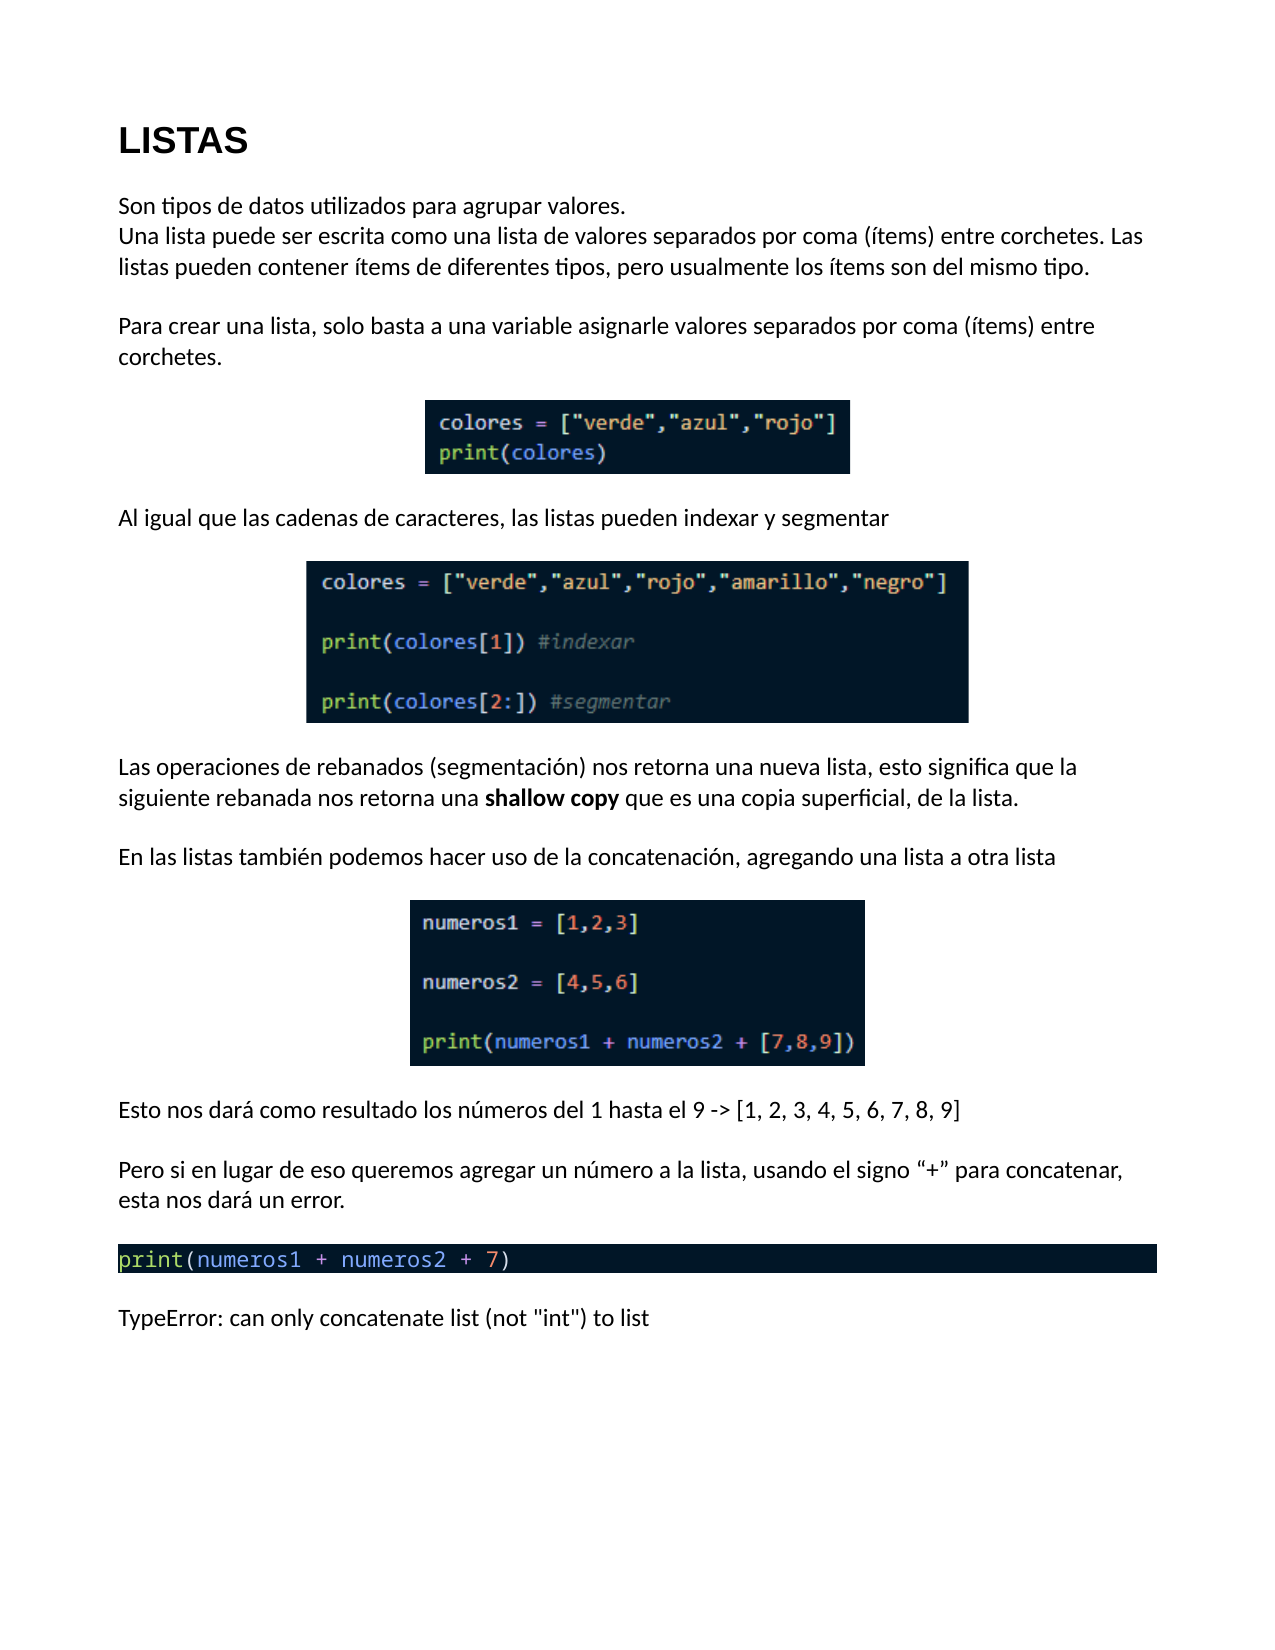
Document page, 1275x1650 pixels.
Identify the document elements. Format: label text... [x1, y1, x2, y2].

text Las operaciones de rebanados (segmentación) nos retorna una nueva lista, esto significa que la siguiente rebanada nos retorna una shallow copy que es una copia superficial, de la lista. [118, 751, 1157, 812]
text TypeError: can only concatenate list (not "int") to list [118, 1302, 1157, 1333]
text Son tipos de datos utilizados para agrupar valores. [118, 190, 1157, 221]
text En las listas también podemos hacer uso de la concatenación, agregando una lista a otra lista [118, 841, 1157, 872]
text Una lista puede ser escrita como una lista de valores separados por coma (ítems) entre corchetes. Las listas pueden contener ítems de diferentes tipos, pero usualmente los ítems son del mismo tipo. [118, 221, 1157, 282]
text Al igual que las cadenas de caracteres, las listas pueden indexar y segmentar [118, 502, 1157, 533]
text LISTAS [118, 118, 1157, 161]
text print(numeros1 + numeros2 + 7) [118, 1244, 1157, 1273]
text Pero si en lugar de eso queremos agregar un número a la lista, usando el signo “+” para concatenar, esta nos dará un error. [118, 1154, 1157, 1215]
text Esto nos dará como resultado los números del 1 hasta el 9 -> [1, 2, 3, 4, 5, 6, 7, 8, 9] [118, 1095, 1157, 1125]
text Para crear una lista, solo basta a una variable asignarle valores separados por coma (ítems) entre corchetes. [118, 310, 1157, 371]
